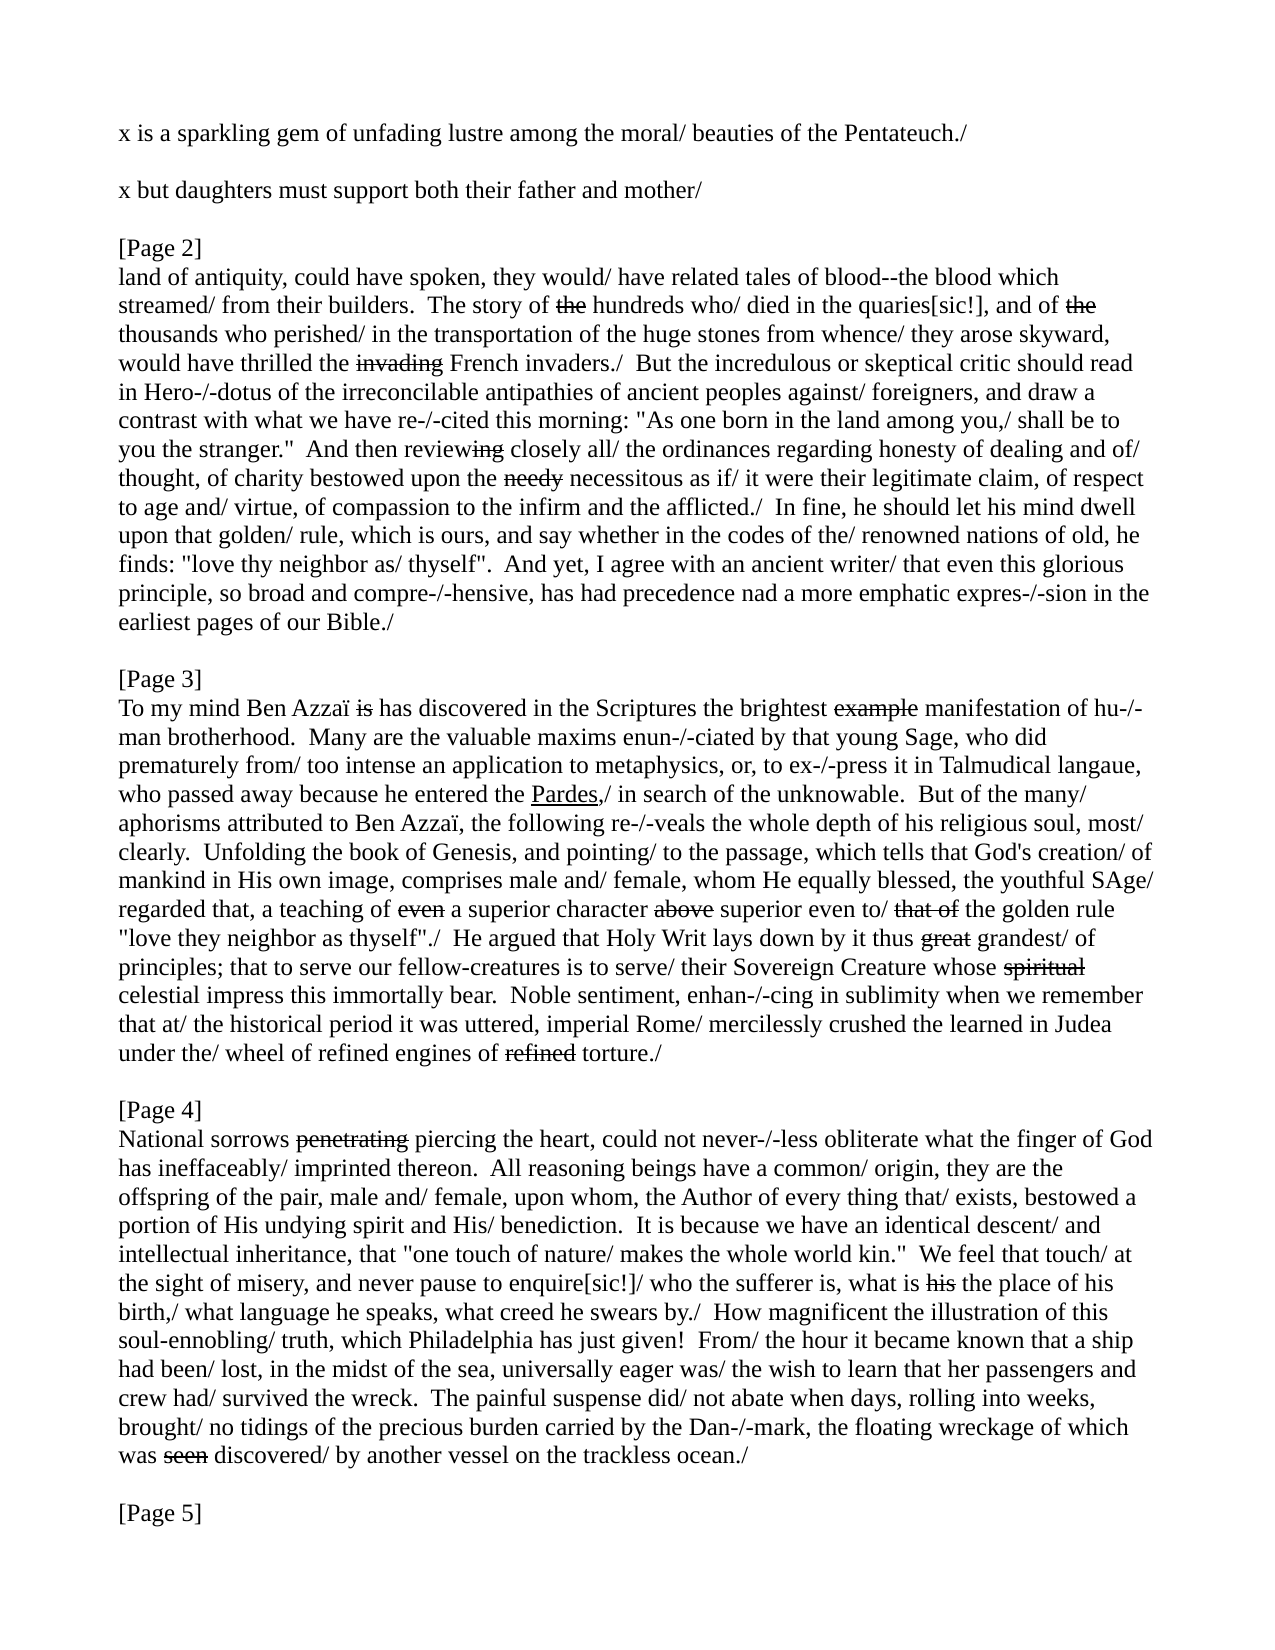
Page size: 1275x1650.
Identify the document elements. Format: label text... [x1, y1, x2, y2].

text To my mind Ben Azzaï is has discovered in the Scriptures the brightest example manifestation of hu-/-man brotherhood. Many are the valuable maxims enun-/-ciated by that young Sage, who did prematurely from/ too intense an application to metaphysics, or, to ex-/-press it in Talmudical langaue, who passed away because he entered the Pardes,/ in search of the unknowable. But of the many/ aphorisms attributed to Ben Azzaï, the following re-/-veals the whole depth of his religious soul, most/ clearly. Unfolding the book of Genesis, and pointing/ to the passage, which tells that God's creation/ of mankind in His own image, comprises male and/ female, whom He equally blessed, the youthful SAge/ regarded that, a teaching of even a superior character above superior even to/ that of the golden rule "love they neighbor as thyself"./ He argued that Holy Writ lays down by it thus great grandest/ of principles; that to serve our fellow-creatures is to serve/ their Sovereign Creature whose spiritual celestial impress this immortally bear. Noble sentiment, enhan-/-cing in sublimity when we remember that at/ the historical period it was uttered, imperial Rome/ mercilessly crushed the learned in Judea under the/ wheel of refined engines of refined torture./ [118, 693, 1157, 1067]
text land of antiquity, could have spoken, they would/ have related tales of blood--the blood which streamed/ from their builders. The story of the hundreds who/ died in the quaries[sic!], and of the thousands who perished/ in the transportation of the huge stones from whence/ they arose skyward, would have thrilled the invading French invaders./ But the incredulous or skeptical critic should read in Hero-/-dotus of the irreconcilable antipathies of ancient peoples against/ foreigners, and draw a contrast with what we have re-/-cited this morning: "As one born in the land among you,/ shall be to you the stranger." And then reviewing closely all/ the ordinances regarding honesty of dealing and of/ thought, of charity bestowed upon the needy necessitous as if/ it were their legitimate claim, of respect to age and/ virtue, of compassion to the infirm and the afflicted./ In fine, he should let his mind dwell upon that golden/ rule, which is ours, and say whether in the codes of the/ renowned nations of old, he finds: "love thy neighbor as/ thyself". And yet, I agree with an ancient writer/ that even this glorious principle, so broad and compre-/-hensive, has had precedence nad a more emphatic expres-/-sion in the earliest pages of our Bible./ [118, 262, 1157, 636]
text National sorrows penetrating piercing the heart, could not never-/-less obliterate what the finger of God has ineffaceably/ imprinted thereon. All reasoning beings have a common/ origin, they are the offspring of the pair, male and/ female, upon whom, the Author of every thing that/ exists, bestowed a portion of His undying spirit and His/ benediction. It is because we have an identical descent/ and intellectual inheritance, that "one touch of nature/ makes the whole world kin." We feel that touch/ at the sight of misery, and never pause to enquire[sic!]/ who the sufferer is, what is his the place of his birth,/ what language he speaks, what creed he swears by./ How magnificent the illustration of this soul-ennobling/ truth, which Philadelphia has just given! From/ the hour it became known that a ship had been/ lost, in the midst of the sea, universally eager was/ the wish to learn that her passengers and crew had/ survived the wreck. The painful suspense did/ not abate when days, rolling into weeks, brought/ no tidings of the precious burden carried by the Dan-/-mark, the floating wreckage of which was seen discovered/ by another vessel on the trackless ocean./ [118, 1124, 1157, 1469]
text [Page 3] [118, 664, 1157, 693]
text [Page 2] [118, 233, 1157, 262]
text x but daughters must support both their father and mother/ [118, 176, 1157, 204]
text [Page 5] [118, 1498, 1157, 1527]
text [Page 4] [118, 1096, 1157, 1124]
text x is a sparkling gem of unfading lustre among the moral/ beauties of the Pentateuch./ [118, 118, 1157, 147]
